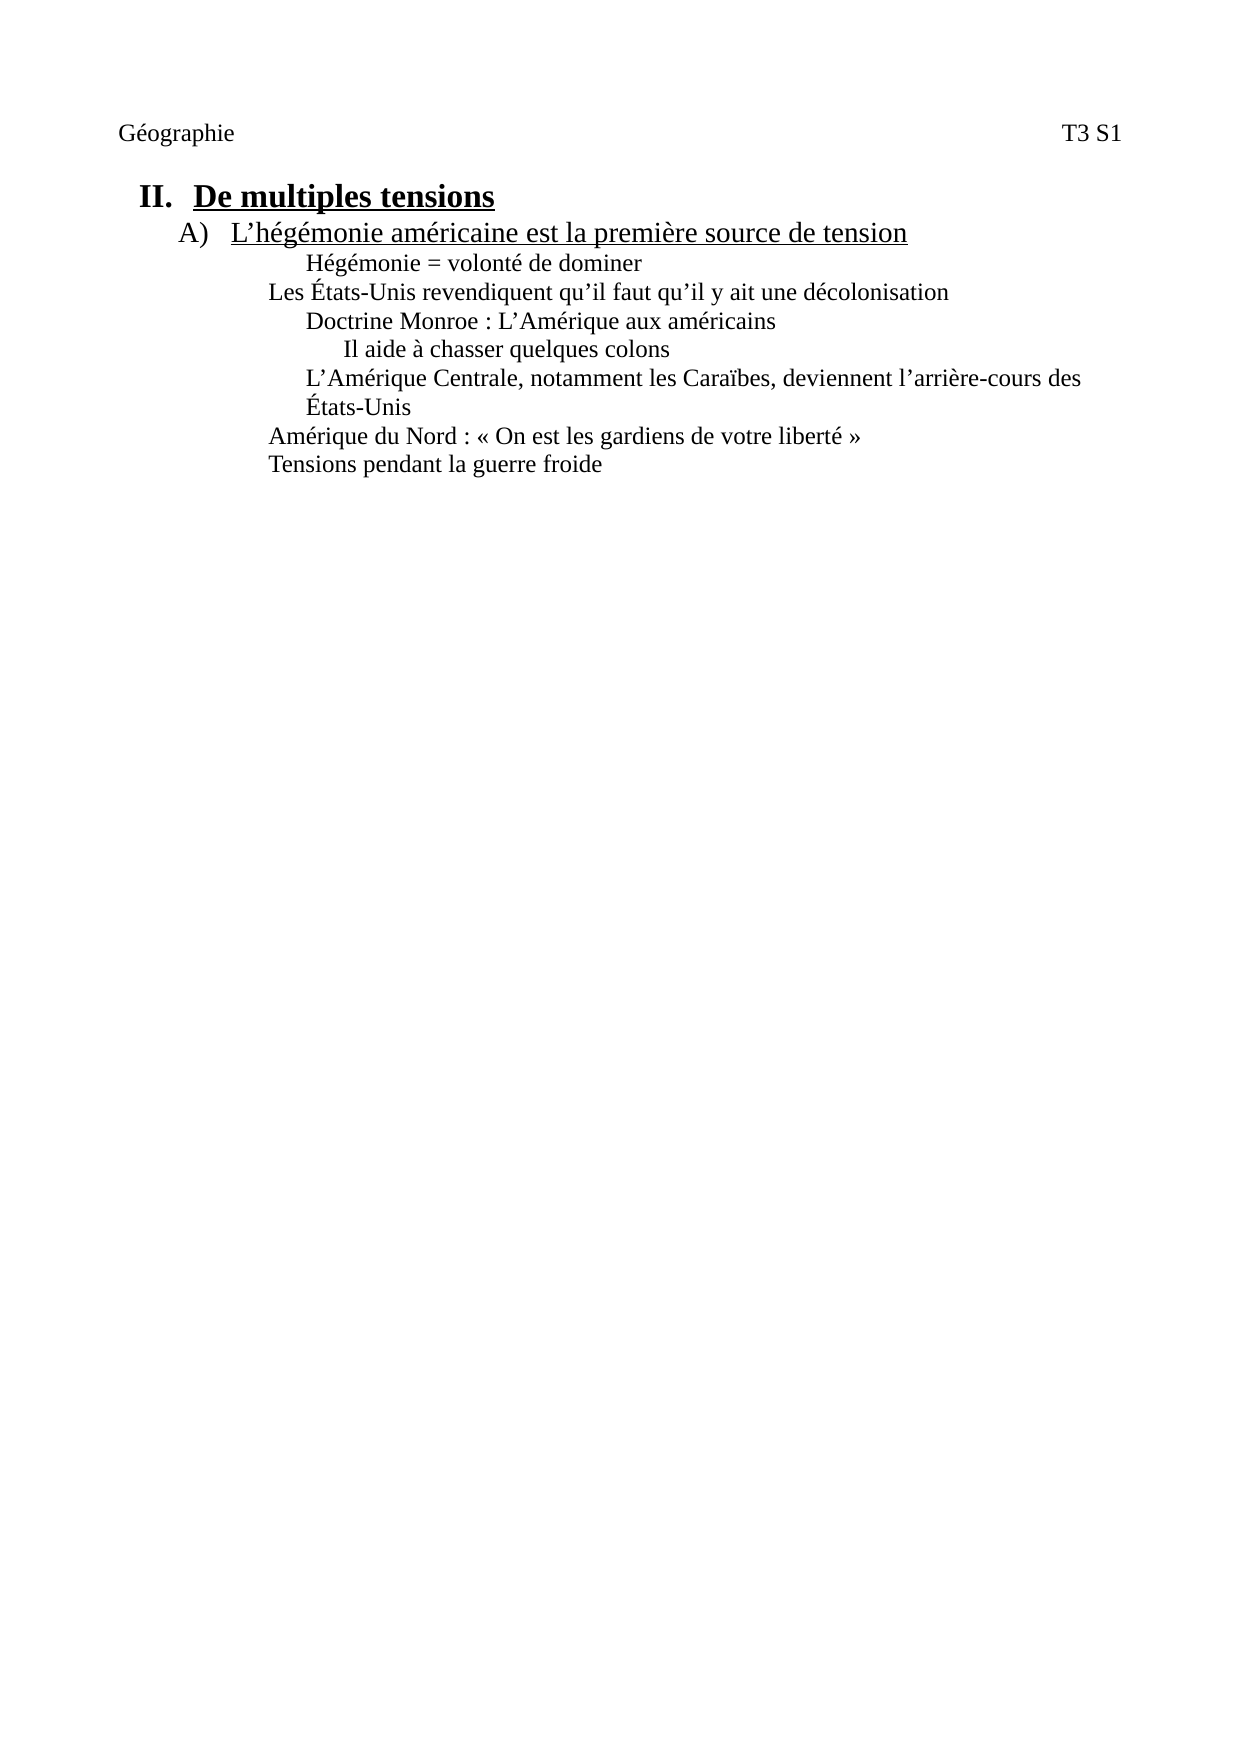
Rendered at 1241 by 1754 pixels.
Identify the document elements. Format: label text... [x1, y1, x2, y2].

list L’Amérique Centrale, notamment les Caraïbes, deviennent l’arrière-cours des États-Unis [268, 363, 1122, 421]
list Amérique du Nord : « On est les gardiens de votre liberté » [231, 421, 1122, 449]
list Tensions pendant la guerre froide [231, 449, 1122, 478]
list L’hégémonie américaine est la première source de tension [193, 215, 1122, 248]
list De multiples tensions [156, 176, 1122, 215]
list Hégémonie = volonté de dominer [268, 248, 1122, 277]
list Les États-Unis revendiquent qu’il faut qu’il y ait une décolonisation [231, 277, 1122, 306]
list Il aide à chasser quelques colons [306, 334, 1122, 363]
list Doctrine Monroe : L’Amérique aux américains [268, 306, 1122, 334]
